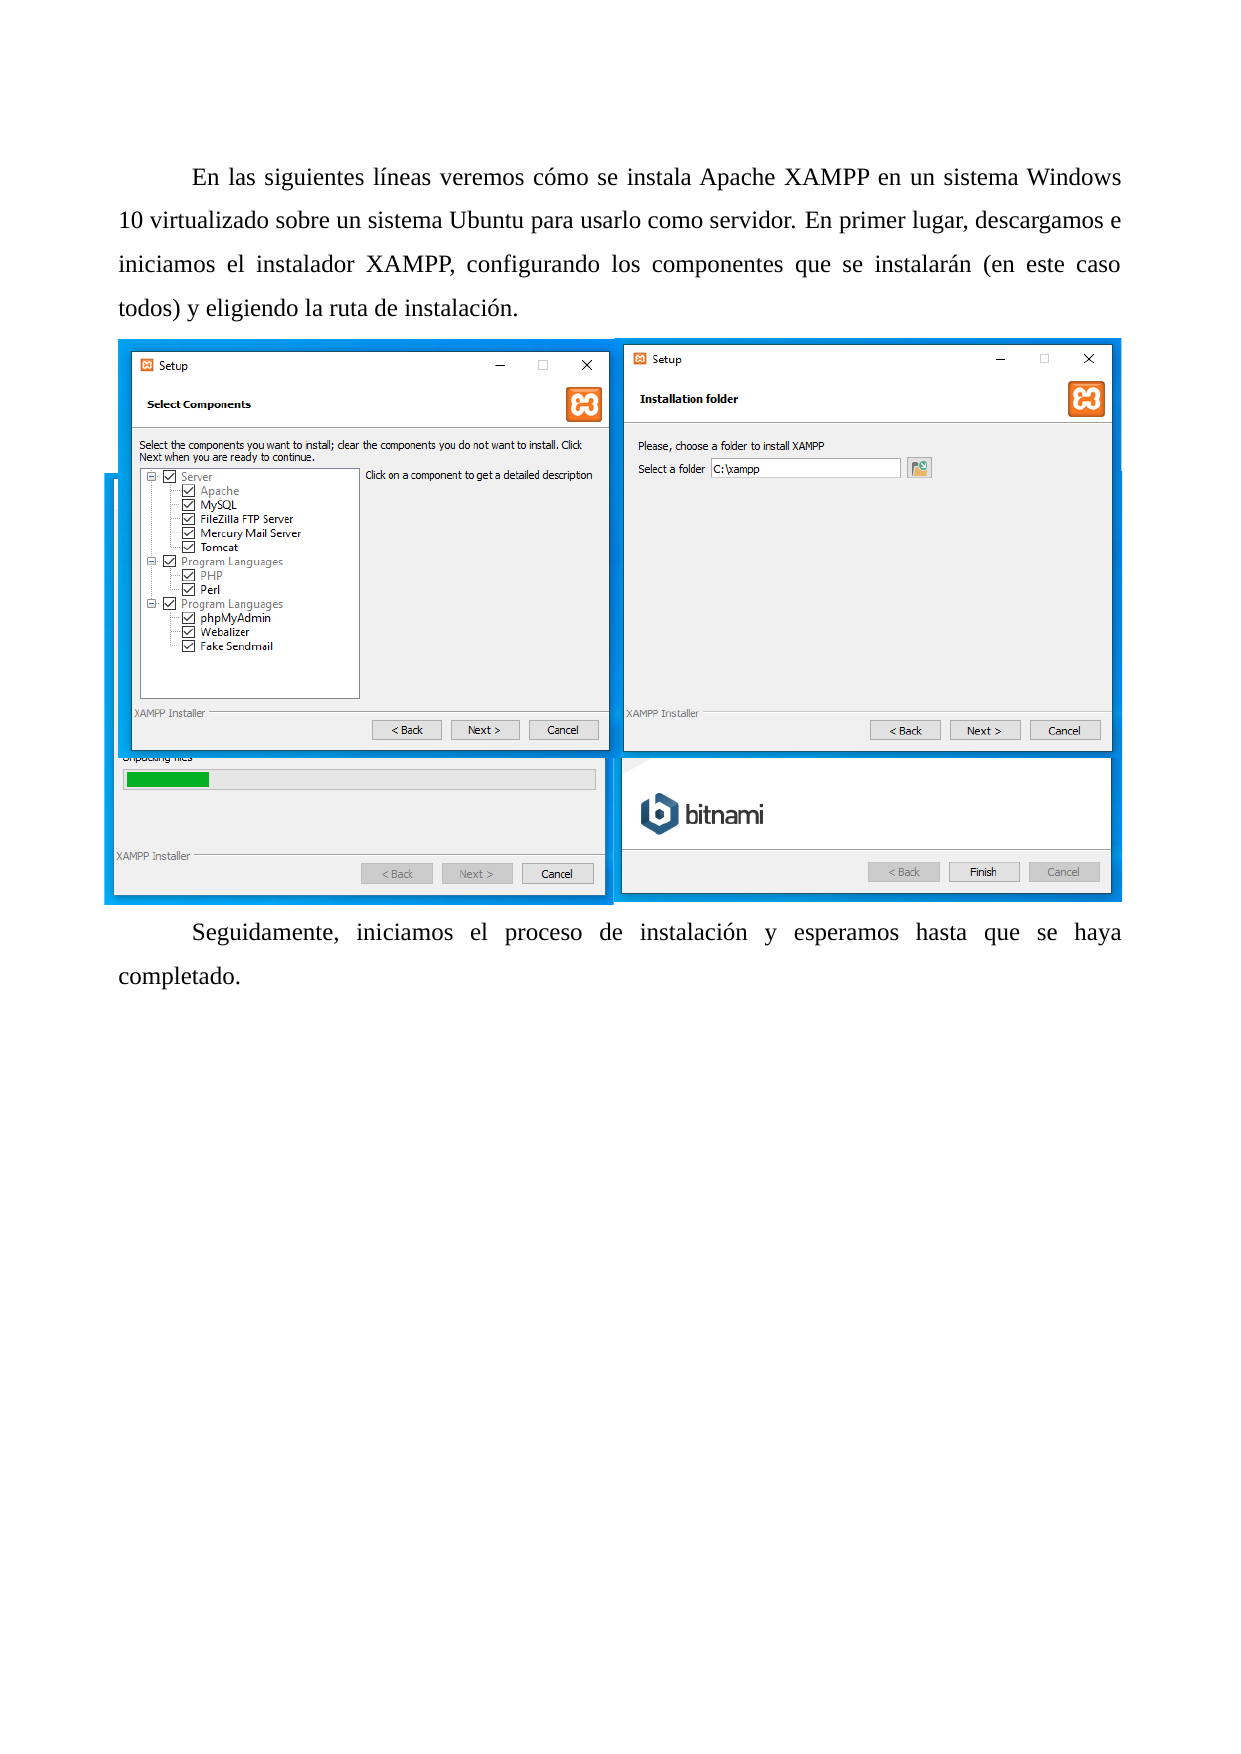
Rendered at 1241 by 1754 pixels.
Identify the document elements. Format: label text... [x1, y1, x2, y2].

text Seguidamente, iniciamos el proceso de instalación y esperamos hasta que se haya completado. [118, 902, 1122, 989]
text En las siguientes líneas veremos cómo se instala Apache XAMPP en un sistema Windows 10 virtualizado sobre un sistema Ubuntu para usarlo como servidor. En primer lugar, descargamos e iniciamos el instalador XAMPP, configurando los componentes que se instalarán (en este caso todos) y eligiendo la ruta de instalación. [118, 147, 1122, 322]
